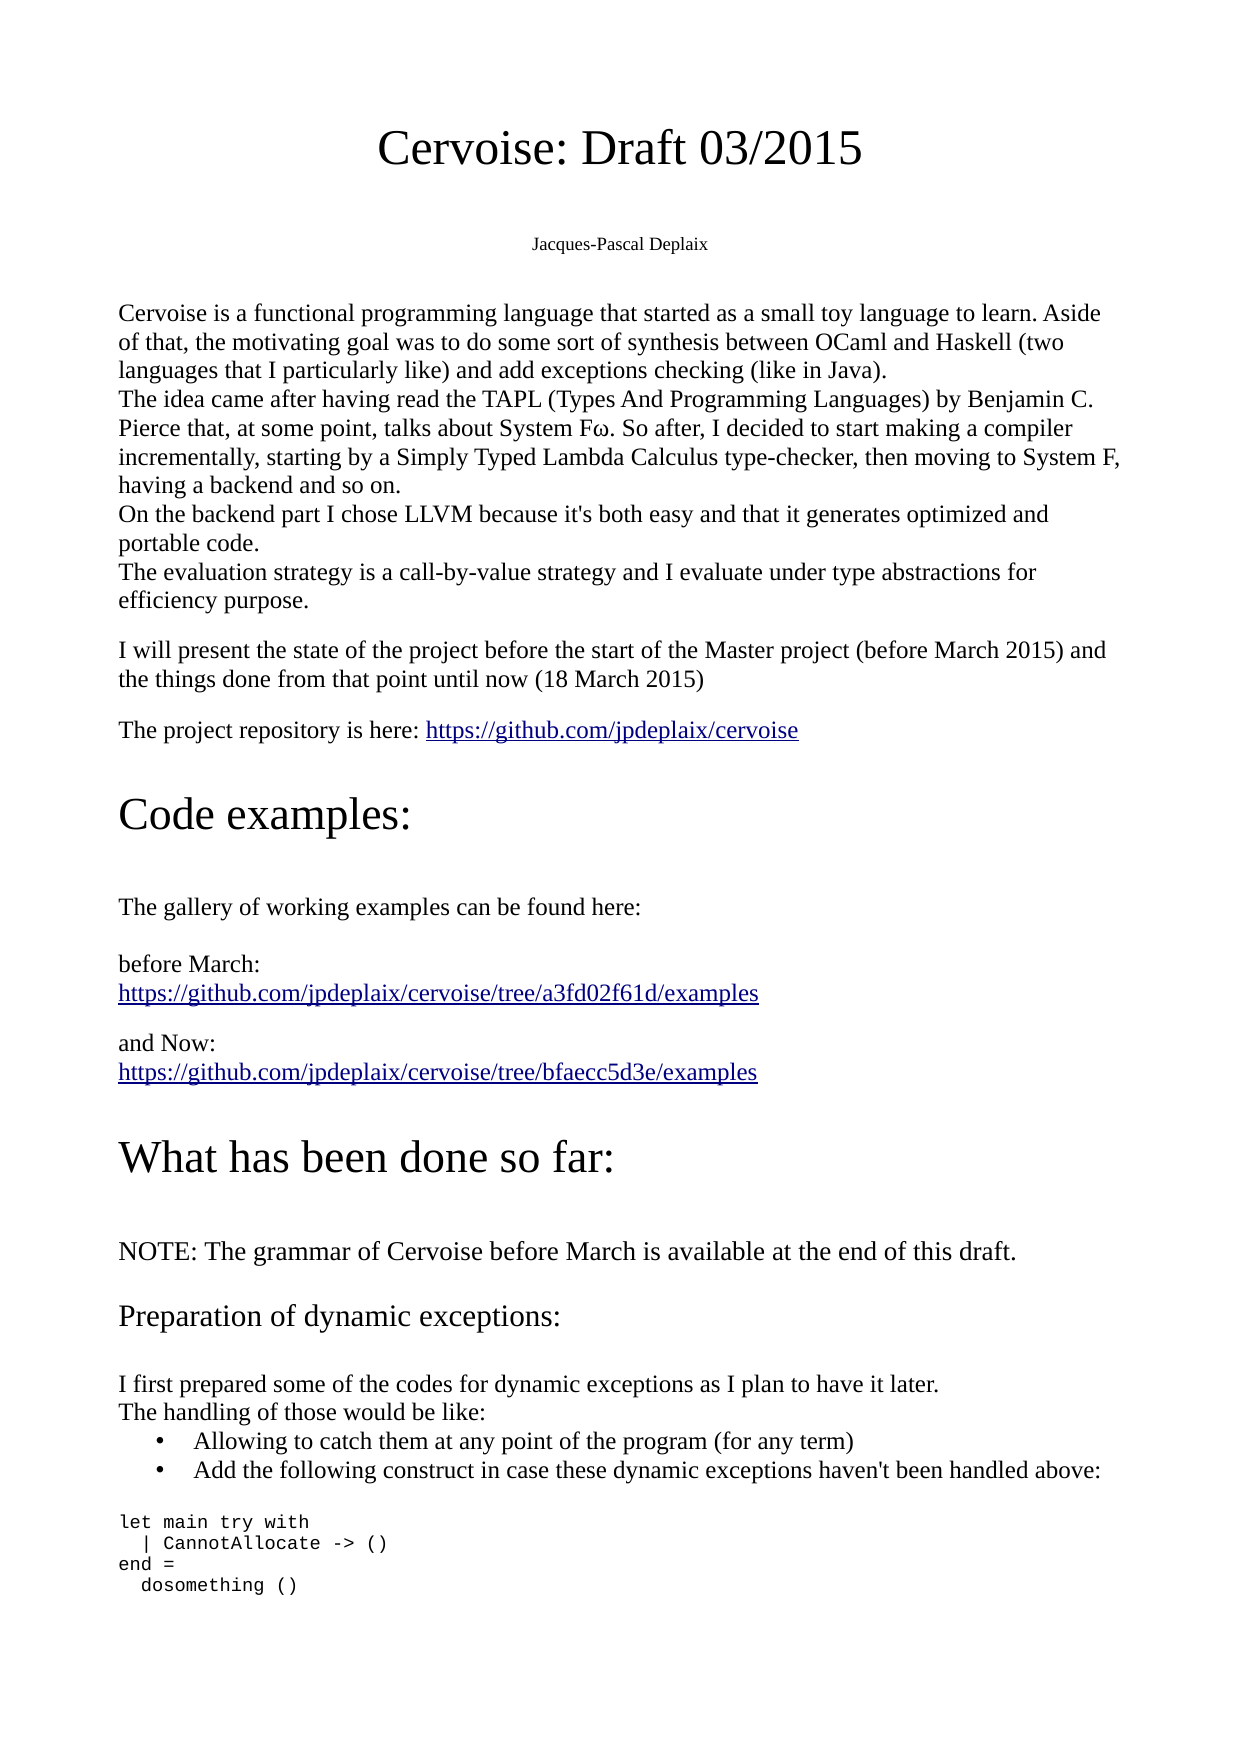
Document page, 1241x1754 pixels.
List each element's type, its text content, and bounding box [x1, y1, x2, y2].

text Preparation of dynamic exceptions: [118, 1297, 1122, 1333]
text end = [118, 1555, 1122, 1576]
text What has been done so far: [118, 1129, 1122, 1182]
text I will present the state of the project before the start of the Master project (before March 2015) and the things done from that point until now (18 March 2015) [118, 636, 1122, 693]
text On the backend part I chose LLVM because it's both easy and that it generates optimized and portable code. [118, 499, 1122, 557]
text The handling of those would be like: [118, 1397, 1122, 1426]
list Add the following construct in case these dynamic exceptions haven't been handled above: [156, 1455, 1122, 1484]
text https://github.com/jpdeplaix/cervoise/tree/bfaecc5d3e/examples [118, 1057, 1122, 1086]
text Jacques-Pascal Deplaix [118, 233, 1122, 255]
text let main try with [118, 1512, 1122, 1534]
text The idea came after having read the TAPL (Types And Programming Languages) by Benjamin C. Pierce that, at some point, talks about System Fω. So after, I decided to start making a compiler incrementally, starting by a Simply Typed Lambda Calculus type-checker, then moving to System F, having a backend and so on. [118, 384, 1122, 499]
text Cervoise: Draft 03/2015 [118, 118, 1122, 176]
text The project repository is here: https://github.com/jpdeplaix/cervoise [118, 715, 1122, 743]
text dosomething () [118, 1576, 1122, 1597]
text Code examples: [118, 787, 1122, 839]
list Allowing to catch them at any point of the program (for any term) [156, 1426, 1122, 1455]
text The gallery of working examples can be found here: [118, 892, 1122, 921]
text and Now: [118, 1028, 1122, 1057]
text I first prepared some of the codes for dynamic exceptions as I plan to have it later. [118, 1369, 1122, 1397]
text The evaluation strategy is a call-by-value strategy and I evaluate under type abstractions for efficiency purpose. [118, 557, 1122, 614]
text NOTE: The grammar of Cervoise before March is available at the end of this draft. [118, 1234, 1122, 1266]
text | CannotAllocate -> () [118, 1534, 1122, 1555]
text before March: [118, 949, 1122, 978]
text Cervoise is a functional programming language that started as a small toy language to learn. Aside of that, the motivating goal was to do some sort of synthesis between OCaml and Haskell (two languages that I particularly like) and add exceptions checking (like in Java). [118, 298, 1122, 384]
text https://github.com/jpdeplaix/cervoise/tree/a3fd02f61d/examples [118, 978, 1122, 1007]
